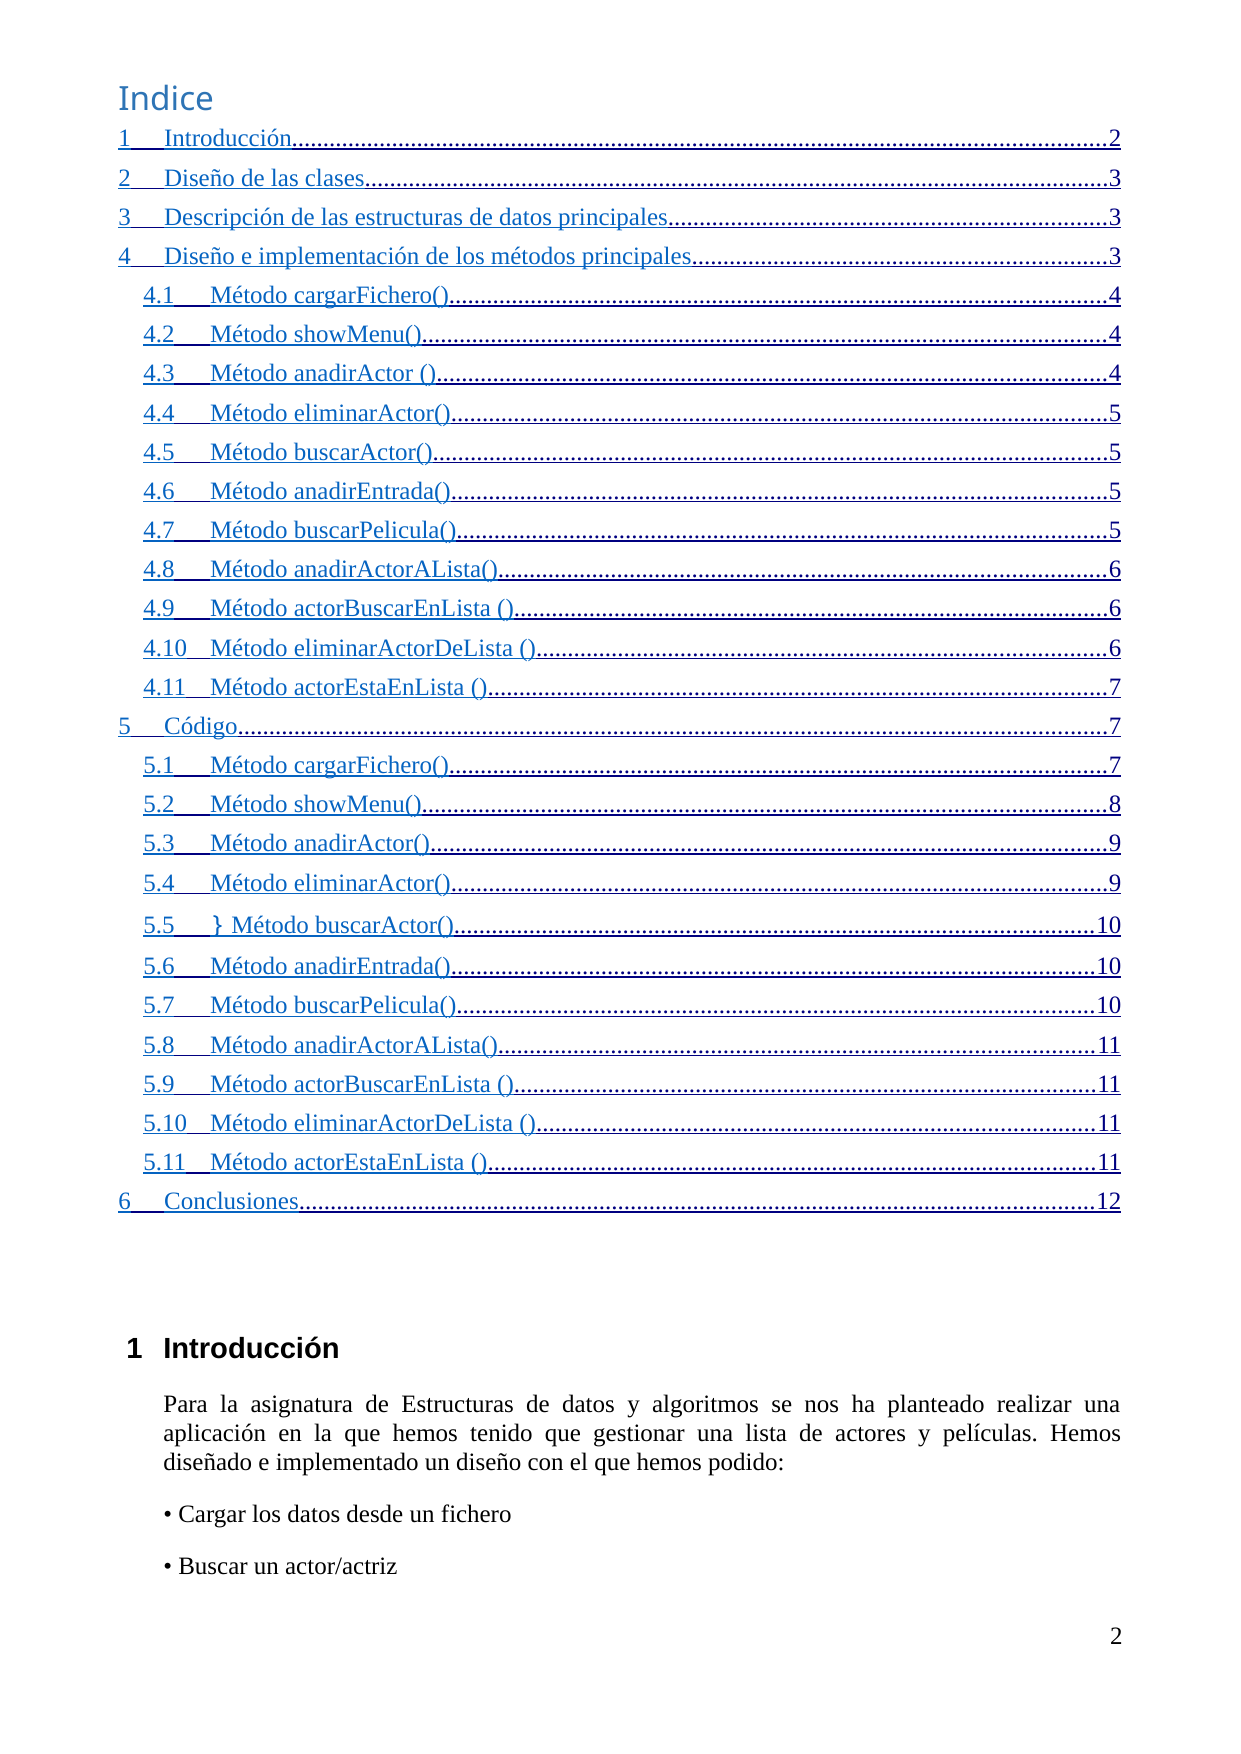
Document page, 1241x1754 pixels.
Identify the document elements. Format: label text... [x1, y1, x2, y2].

text 4.9 Método actorBuscarEnLista () 6 [143, 593, 1122, 622]
text 5.3 Método anadirActor() 9 [143, 828, 1122, 857]
text 4.1 Método cargarFichero() 4 [143, 280, 1122, 309]
text 4.5 Método buscarActor() 5 [143, 437, 1122, 466]
text 5.6 Método anadirEntrada() 10 [143, 951, 1122, 980]
text 1 Introducción 2 [118, 123, 1122, 152]
text 4.7 Método buscarPelicula() 5 [143, 515, 1122, 544]
text 4.4 Método eliminarActor() 5 [143, 398, 1122, 426]
text 5 Código 7 [118, 711, 1122, 740]
text 4.11 Método actorEstaEnLista () 7 [143, 672, 1122, 701]
text 5.2 Método showMenu() 8 [143, 789, 1122, 818]
text Indice [118, 75, 1122, 120]
subtitle Introducción [118, 1332, 1122, 1365]
text • Cargar los datos desde un fichero [163, 1499, 1122, 1528]
text 4.8 Método anadirActorALista() 6 [143, 554, 1122, 583]
text 5.4 Método eliminarActor() 9 [143, 868, 1122, 896]
text 4 Diseño e implementación de los métodos principales 3 [118, 241, 1122, 270]
text 5.5 } Método buscarActor() 10 [143, 907, 1122, 941]
text Para la asignatura de Estructuras de datos y algoritmos se nos ha planteado realizar una aplicación en la que hemos tenido que gestionar una lista de actores y películas. Hemos diseñado e implementado un diseño con el que hemos podido: [163, 1389, 1122, 1476]
text 4.6 Método anadirEntrada() 5 [143, 476, 1122, 505]
text 5.8 Método anadirActorALista() 11 [143, 1030, 1122, 1058]
text 5.11 Método actorEstaEnLista () 11 [143, 1147, 1122, 1176]
text 4.2 Método showMenu() 4 [143, 319, 1122, 348]
text 4.3 Método anadirActor () 4 [143, 358, 1122, 387]
text 4.10 Método eliminarActorDeLista () 6 [143, 633, 1122, 661]
text 5.1 Método cargarFichero() 7 [143, 750, 1122, 779]
text 5.9 Método actorBuscarEnLista () 11 [143, 1069, 1122, 1098]
text • Buscar un actor/actriz [163, 1551, 1122, 1580]
text 6 Conclusiones 12 [118, 1186, 1122, 1215]
text 2 Diseño de las clases 3 [118, 163, 1122, 191]
text 3 Descripción de las estructuras de datos principales 3 [118, 202, 1122, 231]
text 5.7 Método buscarPelicula() 10 [143, 991, 1122, 1019]
text 5.10 Método eliminarActorDeLista () 11 [143, 1108, 1122, 1137]
